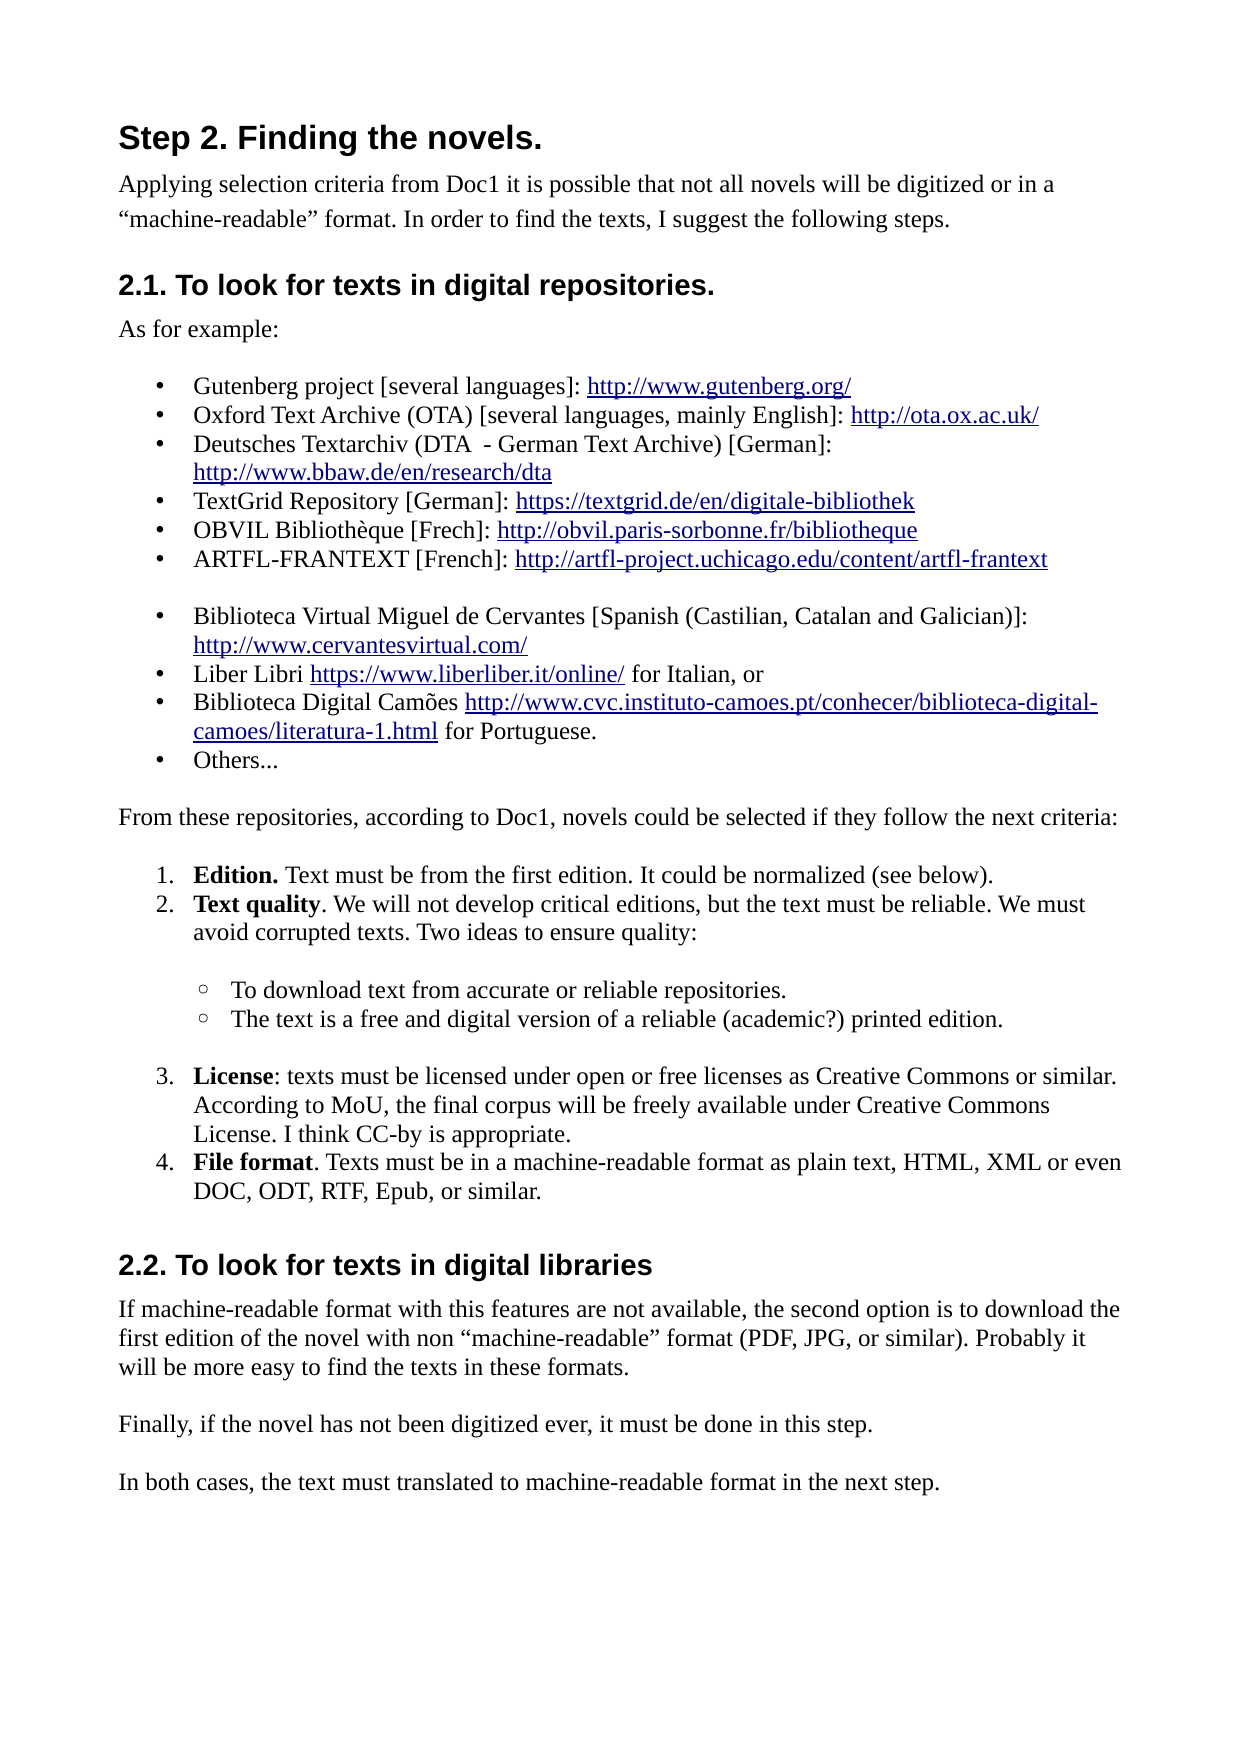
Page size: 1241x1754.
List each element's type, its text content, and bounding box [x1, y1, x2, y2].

text Applying selection criteria from Doc1 it is possible that not all novels will be digitized or in a “machine-readable” format. In order to find the texts, I suggest the following steps. [118, 169, 1122, 232]
text As for example: [118, 314, 1122, 342]
list To download text from accurate or reliable repositories. [193, 975, 1122, 1004]
list TextGrid Repository [German]: https://textgrid.de/en/digitale-bibliothek [156, 486, 1122, 515]
list Liber Libri https://www.liberliber.it/online/ for Italian, or [156, 659, 1122, 687]
text If machine-readable format with this features are not available, the second option is to download the first edition of the novel with non “machine-readable” format (PDF, JPG, or similar). Probably it will be more easy to find the texts in these formats. [118, 1294, 1122, 1381]
list Edition. Text must be from the first edition. It could be normalized (see below). [156, 860, 1122, 889]
subtitle 2.1. To look for texts in digital repositories. [118, 267, 1122, 301]
list File format. Texts must be in a machine-readable format as plain text, HTML, XML or even DOC, ODT, RTF, Epub, or similar. [156, 1147, 1122, 1205]
list ARTFL-FRANTEXT [French]: http://artfl-project.uchicago.edu/content/artfl-frantext [156, 544, 1122, 572]
list Text quality. We will not develop critical editions, but the text must be reliable. We must avoid corrupted texts. Two ideas to ensure quality: [156, 889, 1122, 946]
list Oxford Text Archive (OTA) [several languages, mainly English]: http://ota.ox.ac.uk/ [156, 400, 1122, 429]
subtitle 2.2. To look for texts in digital libraries [118, 1248, 1122, 1282]
list Biblioteca Digital Camões http://www.cvc.instituto-camoes.pt/conhecer/biblioteca-digital-camoes/literatura-1.html for Portuguese. [156, 687, 1122, 745]
list OBVIL Bibliothèque [Frech]: http://obvil.paris-sorbonne.fr/bibliotheque [156, 515, 1122, 544]
list License: texts must be licensed under open or free licenses as Creative Commons or similar. According to MoU, the final corpus will be freely available under Creative Commons License. I think CC-by is appropriate. [156, 1061, 1122, 1147]
list Gutenberg project [several languages]: http://www.gutenberg.org/ [156, 371, 1122, 400]
subtitle Step 2. Finding the novels. [118, 118, 1122, 157]
list Others... [156, 745, 1122, 774]
text From these repositories, according to Doc1, novels could be selected if they follow the next criteria: [118, 802, 1122, 831]
text Finally, if the novel has not been digitized ever, it must be done in this step. [118, 1409, 1122, 1438]
list Deutsches Textarchiv (DTA - German Text Archive) [German]: http://www.bbaw.de/en/research/dta [156, 429, 1122, 486]
list The text is a free and digital version of a reliable (academic?) printed edition. [193, 1004, 1122, 1032]
list Biblioteca Virtual Miguel de Cervantes [Spanish (Castilian, Catalan and Galician)]: http://www.cervantesvirtual.com/ [156, 601, 1122, 659]
text In both cases, the text must translated to machine-readable format in the next step. [118, 1467, 1122, 1496]
